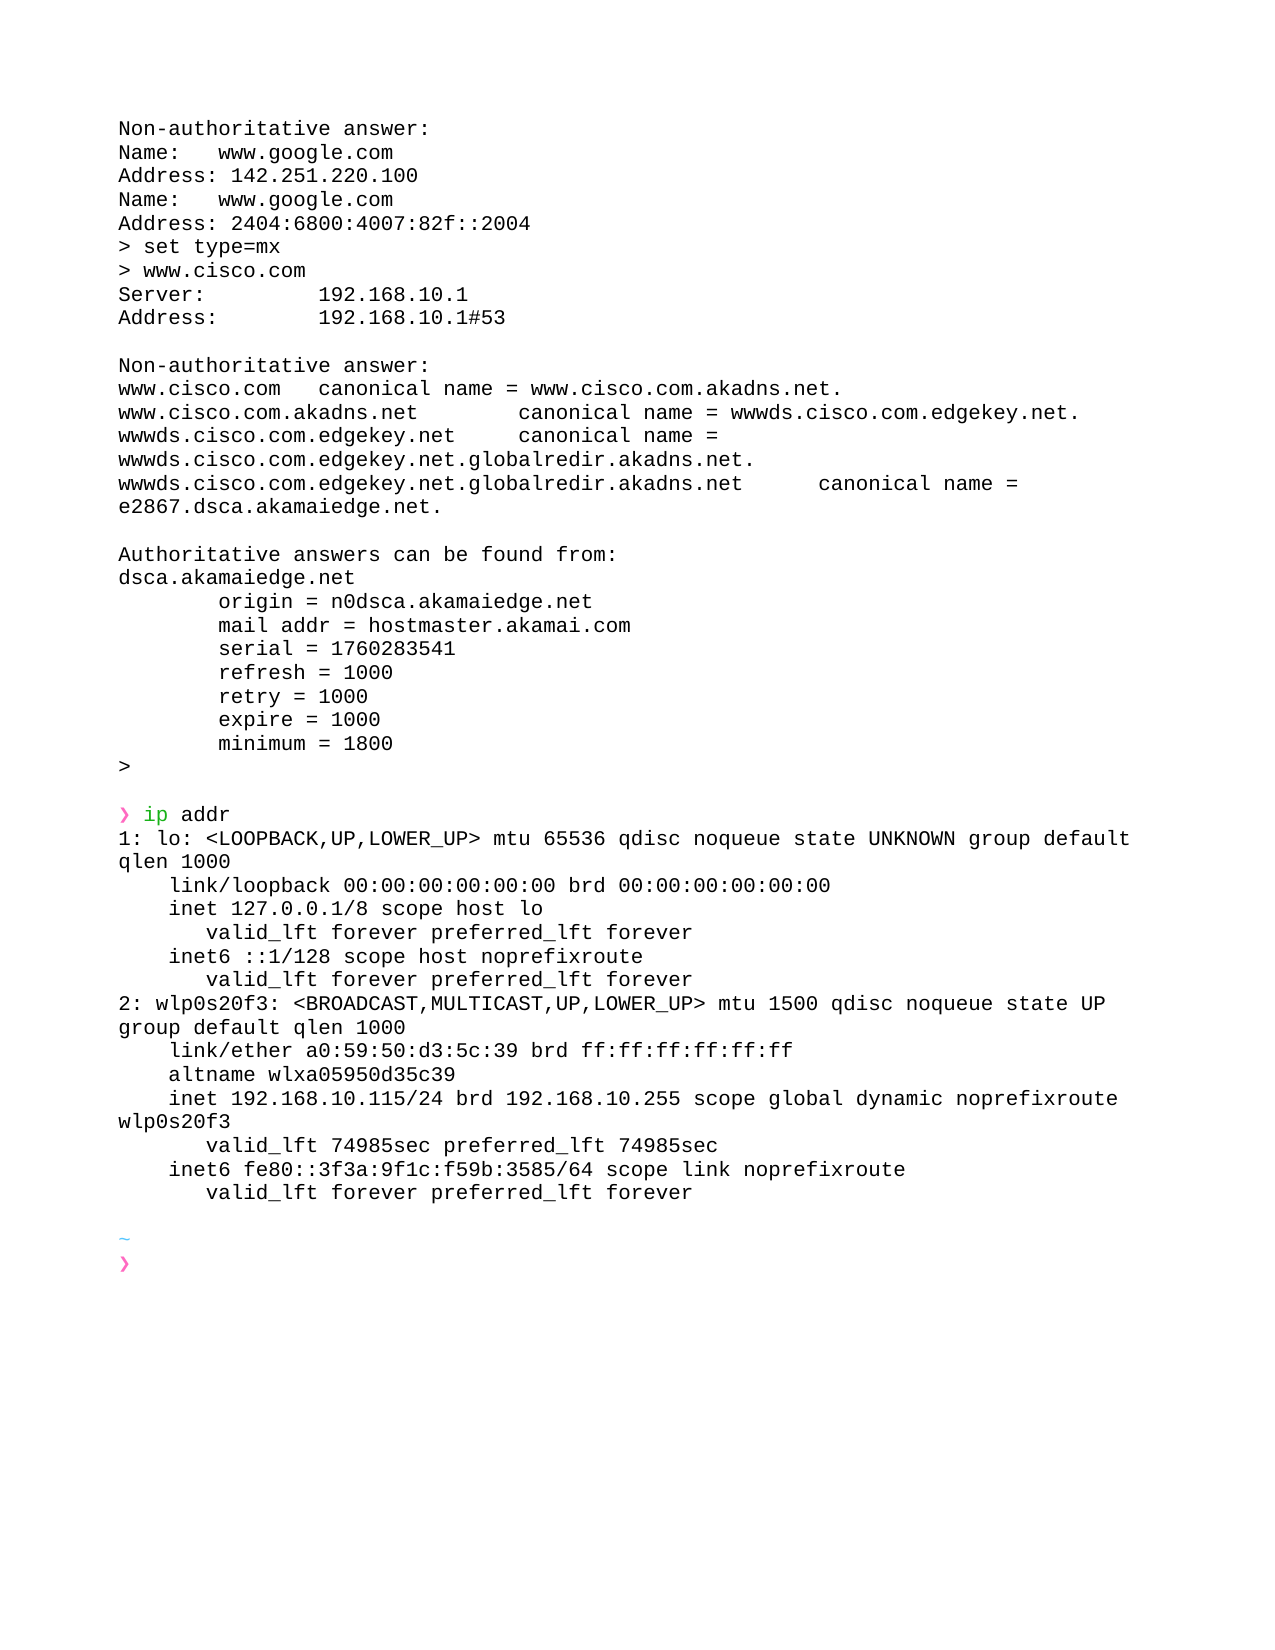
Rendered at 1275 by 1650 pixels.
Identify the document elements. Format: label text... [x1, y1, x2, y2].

text Non-authoritative answer: Name: www.google.com Address: 142.251.220.100 Name: www.google.com Address: 2404:6800:4007:82f::2004 > set type=mx > www.cisco.com Server: 192.168.10.1 Address: 192.168.10.1#53 Non-authoritative answer: www.cisco.com canonical name = www.cisco.com.akadns.net. www.cisco.com.akadns.net canonical name = wwwds.cisco.com.edgekey.net. wwwds.cisco.com.edgekey.net canonical name = wwwds.cisco.com.edgekey.net.globalredir.akadns.net. wwwds.cisco.com.edgekey.net.globalredir.akadns.net canonical name = e2867.dsca.akamaiedge.net. Authoritative answers can be found from: dsca.akamaiedge.net origin = n0dsca.akamaiedge.net mail addr = hostmaster.akamai.com serial = 1760283541 refresh = 1000 retry = 1000 expire = 1000 minimum = 1800 > ❯ ip addr 1: lo: <LOOPBACK,UP,LOWER_UP> mtu 65536 qdisc noqueue state UNKNOWN group default qlen 1000 link/loopback 00:00:00:00:00:00 brd 00:00:00:00:00:00 inet 127.0.0.1/8 scope host lo valid_lft forever preferred_lft forever inet6 ::1/128 scope host noprefixroute valid_lft forever preferred_lft forever 2: wlp0s20f3: <BROADCAST,MULTICAST,UP,LOWER_UP> mtu 1500 qdisc noqueue state UP group default qlen 1000 link/ether a0:59:50:d3:5c:39 brd ff:ff:ff:ff:ff:ff altname wlxa05950d35c39 inet 192.168.10.115/24 brd 192.168.10.255 scope global dynamic noprefixroute wlp0s20f3 valid_lft 74985sec preferred_lft 74985sec inet6 fe80::3f3a:9f1c:f59b:3585/64 scope link noprefixroute valid_lft forever preferred_lft forever ~ ❯ [118, 118, 1157, 1329]
